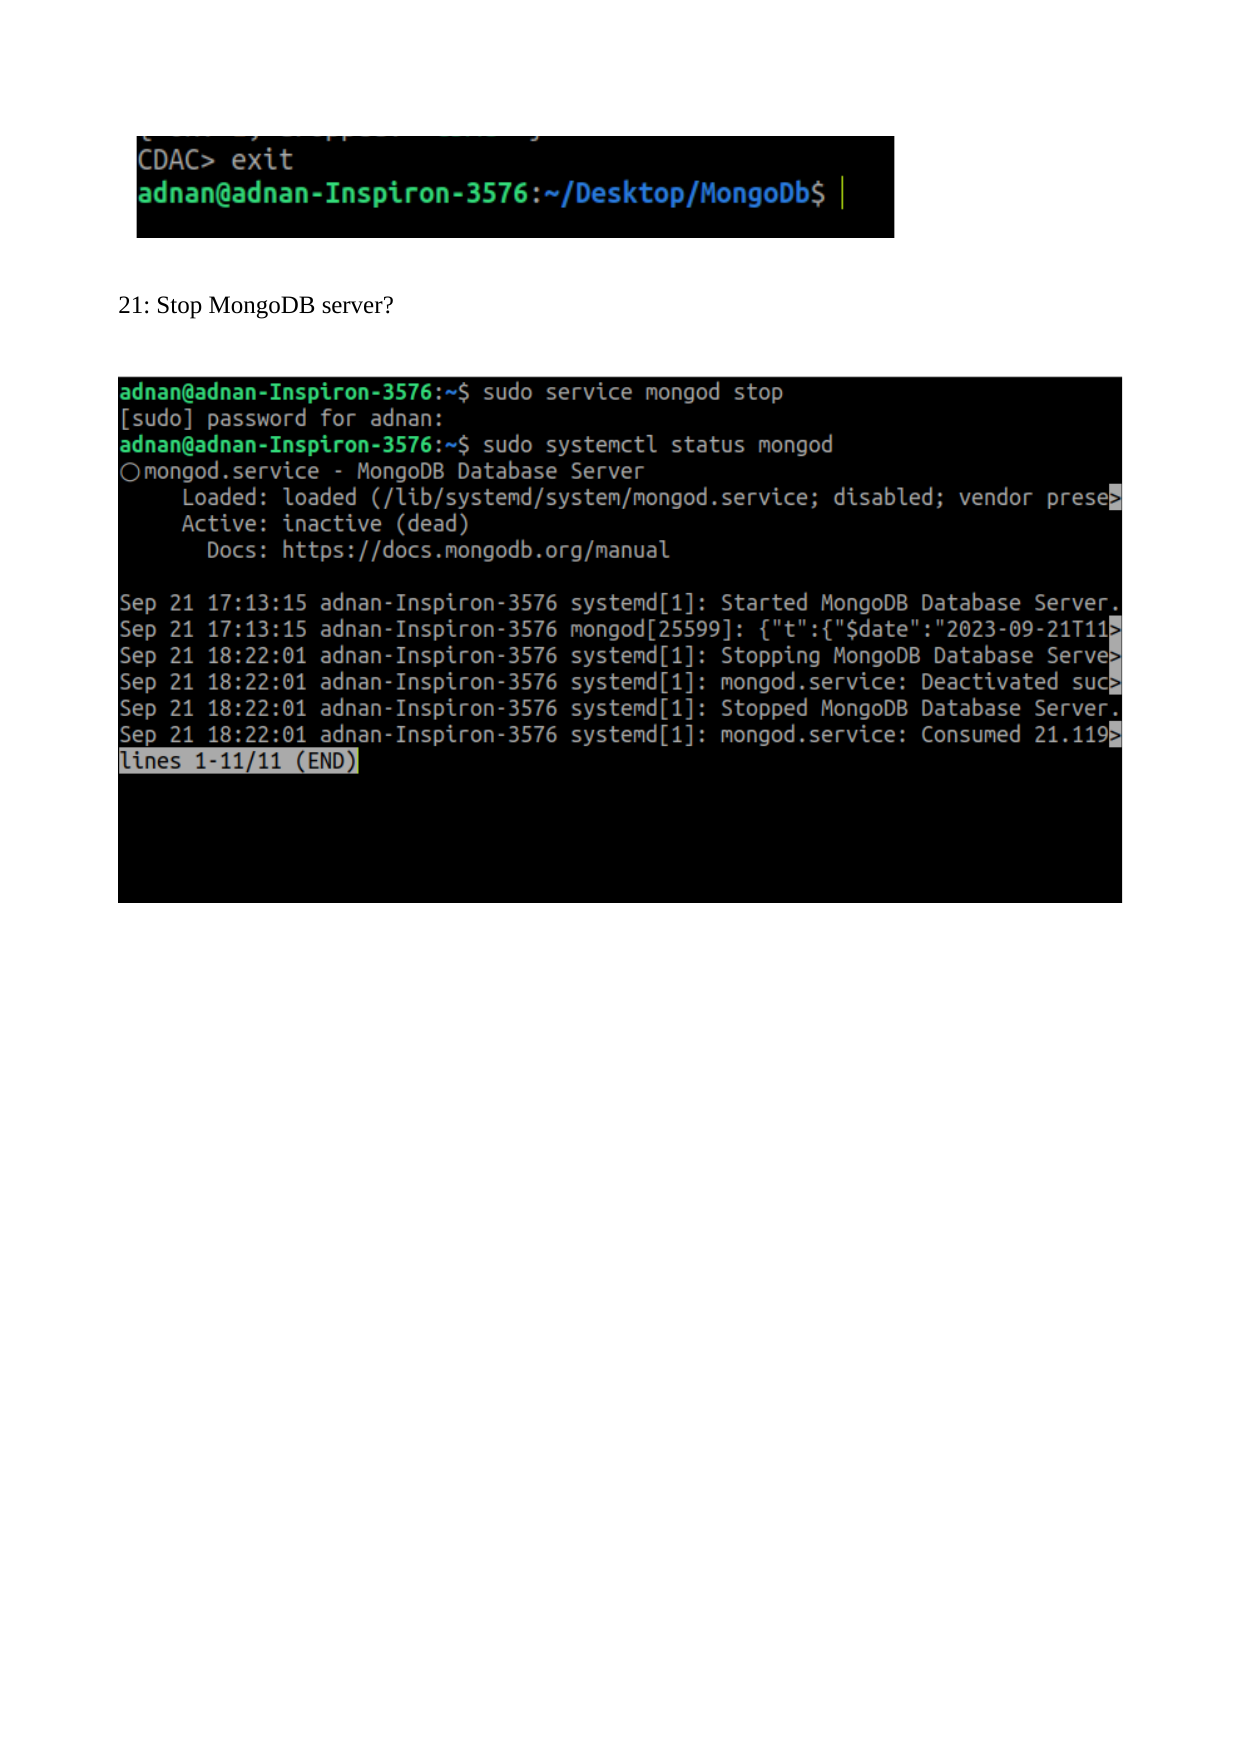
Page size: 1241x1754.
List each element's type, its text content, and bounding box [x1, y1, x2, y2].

picture [118, 376, 1123, 903]
picture [136, 136, 895, 238]
text 21: Stop MongoDB server? [118, 291, 1122, 319]
